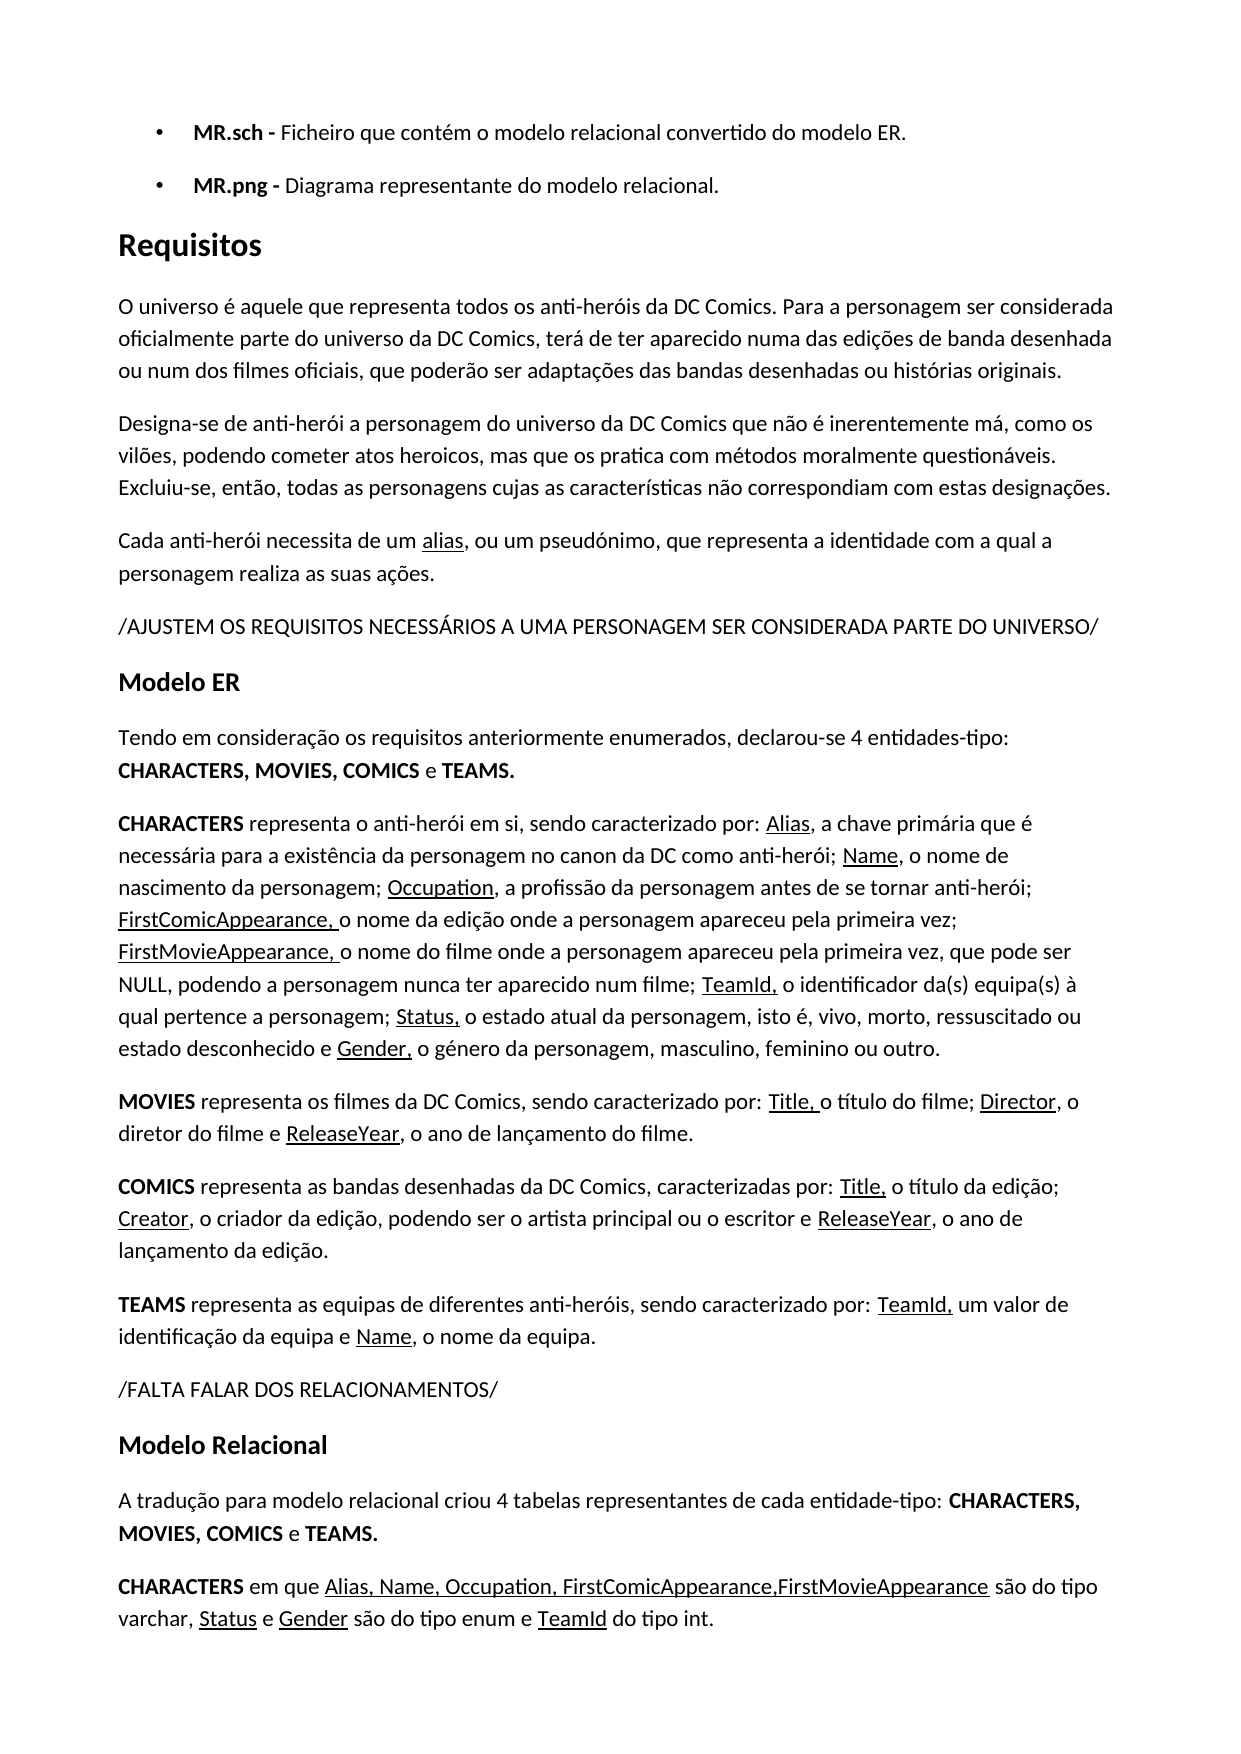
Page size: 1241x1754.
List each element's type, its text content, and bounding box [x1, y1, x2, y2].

text MOVIES representa os filmes da DC Comics, sendo caracterizado por: Title, o título do filme; Director, o diretor do filme e ReleaseYear, o ano de lançamento do filme. [118, 1087, 1122, 1147]
text Cada anti-herói necessita de um alias, ou um pseudónimo, que representa a identidade com a qual a personagem realiza as suas ações. [118, 527, 1122, 587]
text Modelo ER [118, 665, 1122, 698]
text Modelo Relacional [118, 1428, 1122, 1461]
text O universo é aquele que representa todos os anti-heróis da DC Comics. Para a personagem ser considerada oficialmente parte do universo da DC Comics, terá de ter aparecido numa das edições de banda desenhada ou num dos filmes oficiais, que poderão ser adaptações das bandas desenhadas ou histórias originais. [118, 292, 1122, 384]
text /FALTA FALAR DOS RELACIONAMENTOS/ [118, 1375, 1122, 1403]
text /AJUSTEM OS REQUISITOS NECESSÁRIOS A UMA PERSONAGEM SER CONSIDERADA PARTE DO UNIVERSO/ [118, 612, 1122, 640]
list MR.sch - Ficheiro que contém o modelo relacional convertido do modelo ER. [156, 118, 1122, 146]
text COMICS representa as bandas desenhadas da DC Comics, caracterizadas por: Title, o título da edição; Creator, o criador da edição, podendo ser o artista principal ou o escritor e ReleaseYear, o ano de lançamento da edição. [118, 1172, 1122, 1265]
text CHARACTERS em que Alias, Name, Occupation, FirstComicAppearance,FirstMovieAppearance são do tipo varchar, Status e Gender são do tipo enum e TeamId do tipo int. [118, 1572, 1122, 1632]
list MR.png - Diagrama representante do modelo relacional. [156, 171, 1122, 199]
text TEAMS representa as equipas de diferentes anti-heróis, sendo caracterizado por: TeamId, um valor de identificação da equipa e Name, o nome da equipa. [118, 1290, 1122, 1350]
text Designa-se de anti-herói a personagem do universo da DC Comics que não é inerentemente má, como os vilões, podendo cometer atos heroicos, mas que os pratica com métodos moralmente questionáveis. Excluiu-se, então, todas as personagens cujas as características não correspondiam com estas designações. [118, 409, 1122, 502]
text Tendo em consideração os requisitos anteriormente enumerados, declarou-se 4 entidades-tipo: CHARACTERS, MOVIES, COMICS e TEAMS. [118, 723, 1122, 784]
text CHARACTERS representa o anti-herói em si, sendo caracterizado por: Alias, a chave primária que é necessária para a existência da personagem no canon da DC como anti-herói; Name, o nome de nascimento da personagem; Occupation, a profissão da personagem antes de se tornar anti-herói; FirstComicAppearance, o nome da edição onde a personagem apareceu pela primeira vez; FirstMovieAppearance, o nome do filme onde a personagem apareceu pela primeira vez, que pode ser NULL, podendo a personagem nunca ter aparecido num filme; TeamId, o identificador da(s) equipa(s) à qual pertence a personagem; Status, o estado atual da personagem, isto é, vivo, morto, ressuscitado ou estado desconhecido e Gender, o género da personagem, masculino, feminino ou outro. [118, 809, 1122, 1062]
text Requisitos [118, 224, 1122, 265]
text A tradução para modelo relacional criou 4 tabelas representantes de cada entidade-tipo: CHARACTERS, MOVIES, COMICS e TEAMS. [118, 1487, 1122, 1547]
